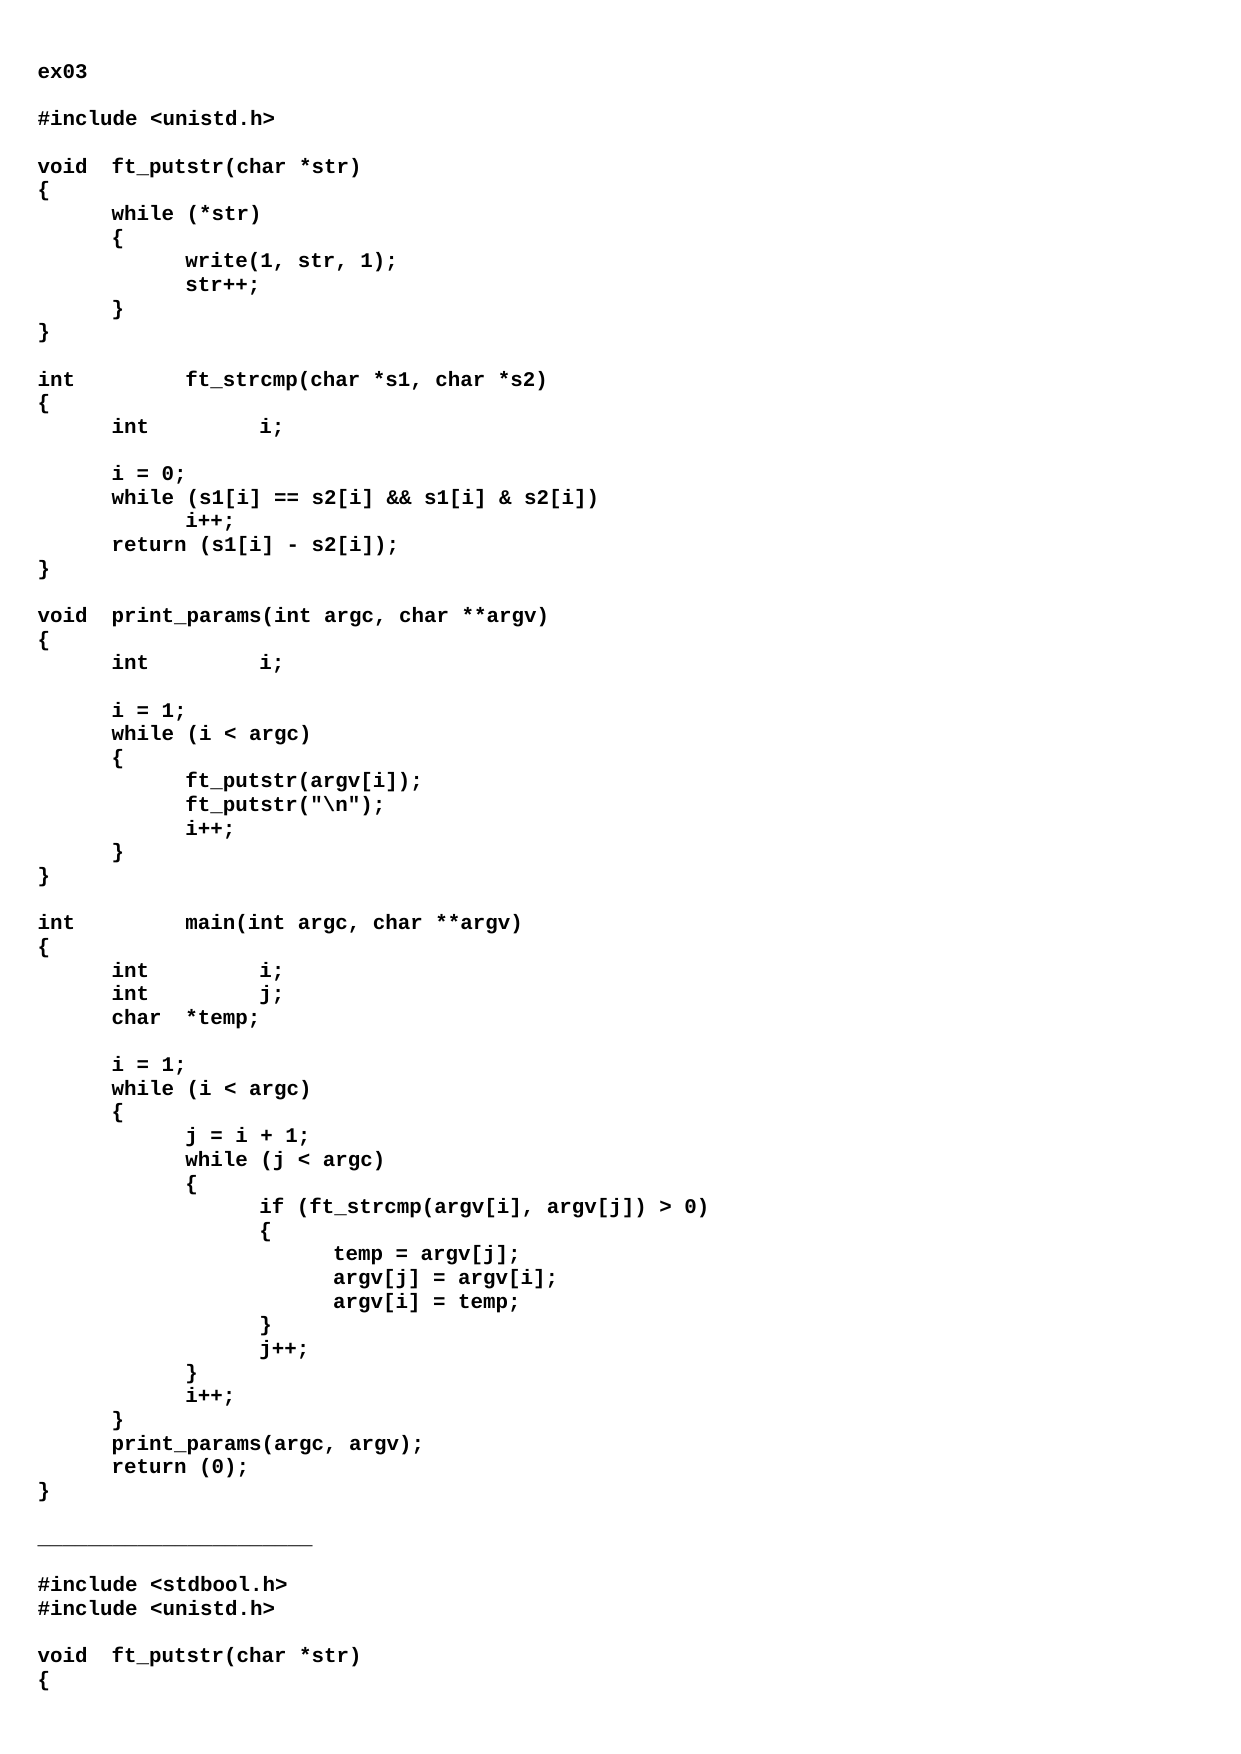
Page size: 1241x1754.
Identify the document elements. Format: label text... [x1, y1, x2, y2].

text char *temp; [37, 1007, 1122, 1031]
text void ft_putstr(char *str) [37, 156, 1122, 179]
text print_params(argc, argv); [37, 1433, 1122, 1456]
text int i; [37, 960, 1122, 983]
text void print_params(int argc, char **argv) [37, 605, 1122, 629]
text i++; [37, 818, 1122, 841]
text write(1, str, 1); [37, 250, 1122, 274]
text while (i < argc) [37, 1078, 1122, 1102]
text #include <stdbool.h> [37, 1574, 1122, 1598]
text } [37, 1409, 1122, 1433]
text void ft_putstr(char *str) [37, 1645, 1122, 1669]
text } [37, 298, 1122, 321]
text ft_putstr("\n"); [37, 794, 1122, 818]
text str++; [37, 274, 1122, 298]
text j = i + 1; [37, 1125, 1122, 1149]
text } [37, 558, 1122, 581]
text j++; [37, 1338, 1122, 1362]
text } [37, 841, 1122, 865]
text int i; [37, 416, 1122, 439]
text while (*str) [37, 203, 1122, 227]
text } [37, 1314, 1122, 1338]
text if (ft_strcmp(argv[i], argv[j]) > 0) [37, 1196, 1122, 1220]
text while (i < argc) [37, 723, 1122, 747]
text i = 1; [37, 1054, 1122, 1078]
text } [37, 321, 1122, 345]
text ______________________ [37, 1527, 1122, 1551]
text temp = argv[j]; [37, 1243, 1122, 1267]
text int ft_strcmp(char *s1, char *s2) [37, 368, 1122, 392]
text { [37, 179, 1122, 203]
text return (s1[i] - s2[i]); [37, 534, 1122, 558]
text { [37, 227, 1122, 250]
text { [37, 747, 1122, 771]
text int main(int argc, char **argv) [37, 912, 1122, 936]
text ex03 [37, 61, 1122, 85]
text { [37, 392, 1122, 416]
text { [37, 1102, 1122, 1125]
text } [37, 865, 1122, 889]
text int i; [37, 652, 1122, 676]
text } [37, 1480, 1122, 1503]
text while (s1[i] == s2[i] && s1[i] & s2[i]) [37, 487, 1122, 510]
text argv[i] = temp; [37, 1291, 1122, 1314]
text { [37, 1669, 1122, 1693]
text #include <unistd.h> [37, 1598, 1122, 1622]
text i++; [37, 1385, 1122, 1409]
text return (0); [37, 1456, 1122, 1480]
text ft_putstr(argv[i]); [37, 771, 1122, 794]
text } [37, 1362, 1122, 1385]
text i = 1; [37, 699, 1122, 723]
text i++; [37, 510, 1122, 534]
text { [37, 629, 1122, 652]
text { [37, 936, 1122, 960]
text { [37, 1172, 1122, 1196]
text while (j < argc) [37, 1149, 1122, 1172]
text #include <unistd.h> [37, 108, 1122, 132]
text argv[j] = argv[i]; [37, 1267, 1122, 1291]
text { [37, 1220, 1122, 1243]
text int j; [37, 983, 1122, 1007]
text i = 0; [37, 463, 1122, 487]
